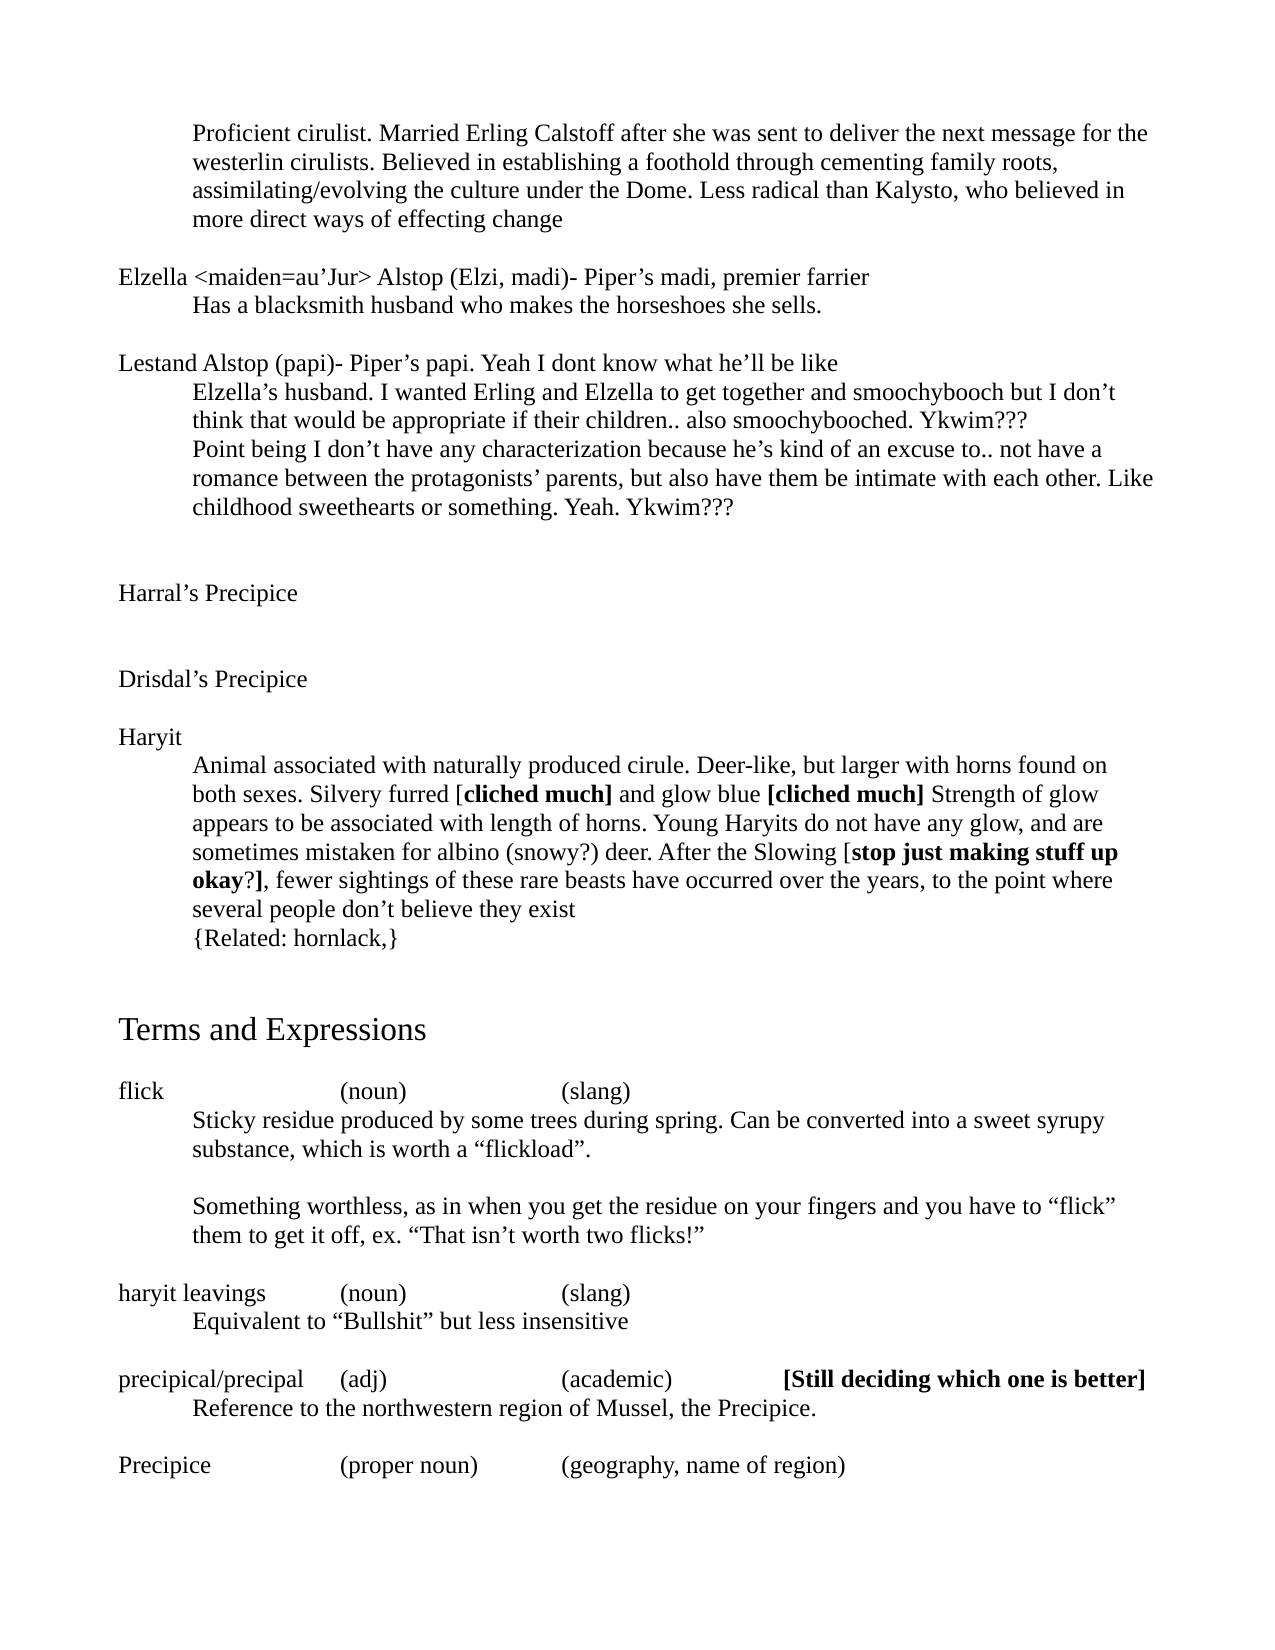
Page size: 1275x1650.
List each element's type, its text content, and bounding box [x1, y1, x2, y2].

text Elzella’s husband. I wanted Erling and Elzella to get together and smoochybooch but I don’t think that would be appropriate if their children.. also smoochybooched. Ykwim??? [192, 377, 1157, 434]
text {Related: hornlack,} [192, 923, 1157, 952]
text Something worthless, as in when you get the residue on your fingers and you have to “flick” them to get it off, ex. “That isn’t worth two flicks!” [192, 1191, 1157, 1249]
text Precipice (proper noun) (geography, name of region) [118, 1450, 1157, 1479]
text Proficient cirulist. Married Erling Calstoff after she was sent to deliver the next message for the westerlin cirulists. Believed in establishing a foothold through cementing family roots, assimilating/evolving the culture under the Dome. Less radical than Kalysto, who believed in more direct ways of effecting change [192, 118, 1157, 233]
text Elzella <maiden=au’Jur> Alstop (Elzi, madi)- Piper’s madi, premier farrier [118, 262, 1157, 291]
text Equivalent to “Bullshit” but less insensitive [192, 1306, 1157, 1335]
text Haryit [118, 722, 1157, 751]
text flick (noun) (slang) [118, 1076, 1157, 1105]
text Terms and Expressions [118, 1009, 1157, 1048]
text Drisdal’s Precipice [118, 664, 1157, 693]
text Animal associated with naturally produced cirule. Deer-like, but larger with horns found on both sexes. Silvery furred [cliched much] and glow blue [cliched much] Strength of glow appears to be associated with length of horns. Young Haryits do not have any glow, and are sometimes mistaken for albino (snowy?) deer. After the Slowing [stop just making stuff up okay?], fewer sightings of these rare beasts have occurred over the years, to the point where several people don’t believe they exist [192, 751, 1157, 923]
text precipical/precipal (adj) (academic) [Still deciding which one is better] [118, 1364, 1157, 1393]
text Point being I don’t have any characterization because he’s kind of an excuse to.. not have a romance between the protagonists’ parents, but also have them be intimate with each other. Like childhood sweethearts or something. Yeah. Ykwim??? [192, 434, 1157, 521]
text Lestand Alstop (papi)- Piper’s papi. Yeah I dont know what he’ll be like [118, 348, 1157, 377]
text Has a blacksmith husband who makes the horseshoes she sells. [118, 291, 1157, 319]
text Sticky residue produced by some trees during spring. Can be converted into a sweet syrupy substance, which is worth a “flickload”. [192, 1105, 1157, 1163]
text haryit leavings (noun) (slang) [118, 1278, 1157, 1306]
text Reference to the northwestern region of Mussel, the Precipice. [192, 1393, 1157, 1421]
text Harral’s Precipice [118, 578, 1157, 607]
